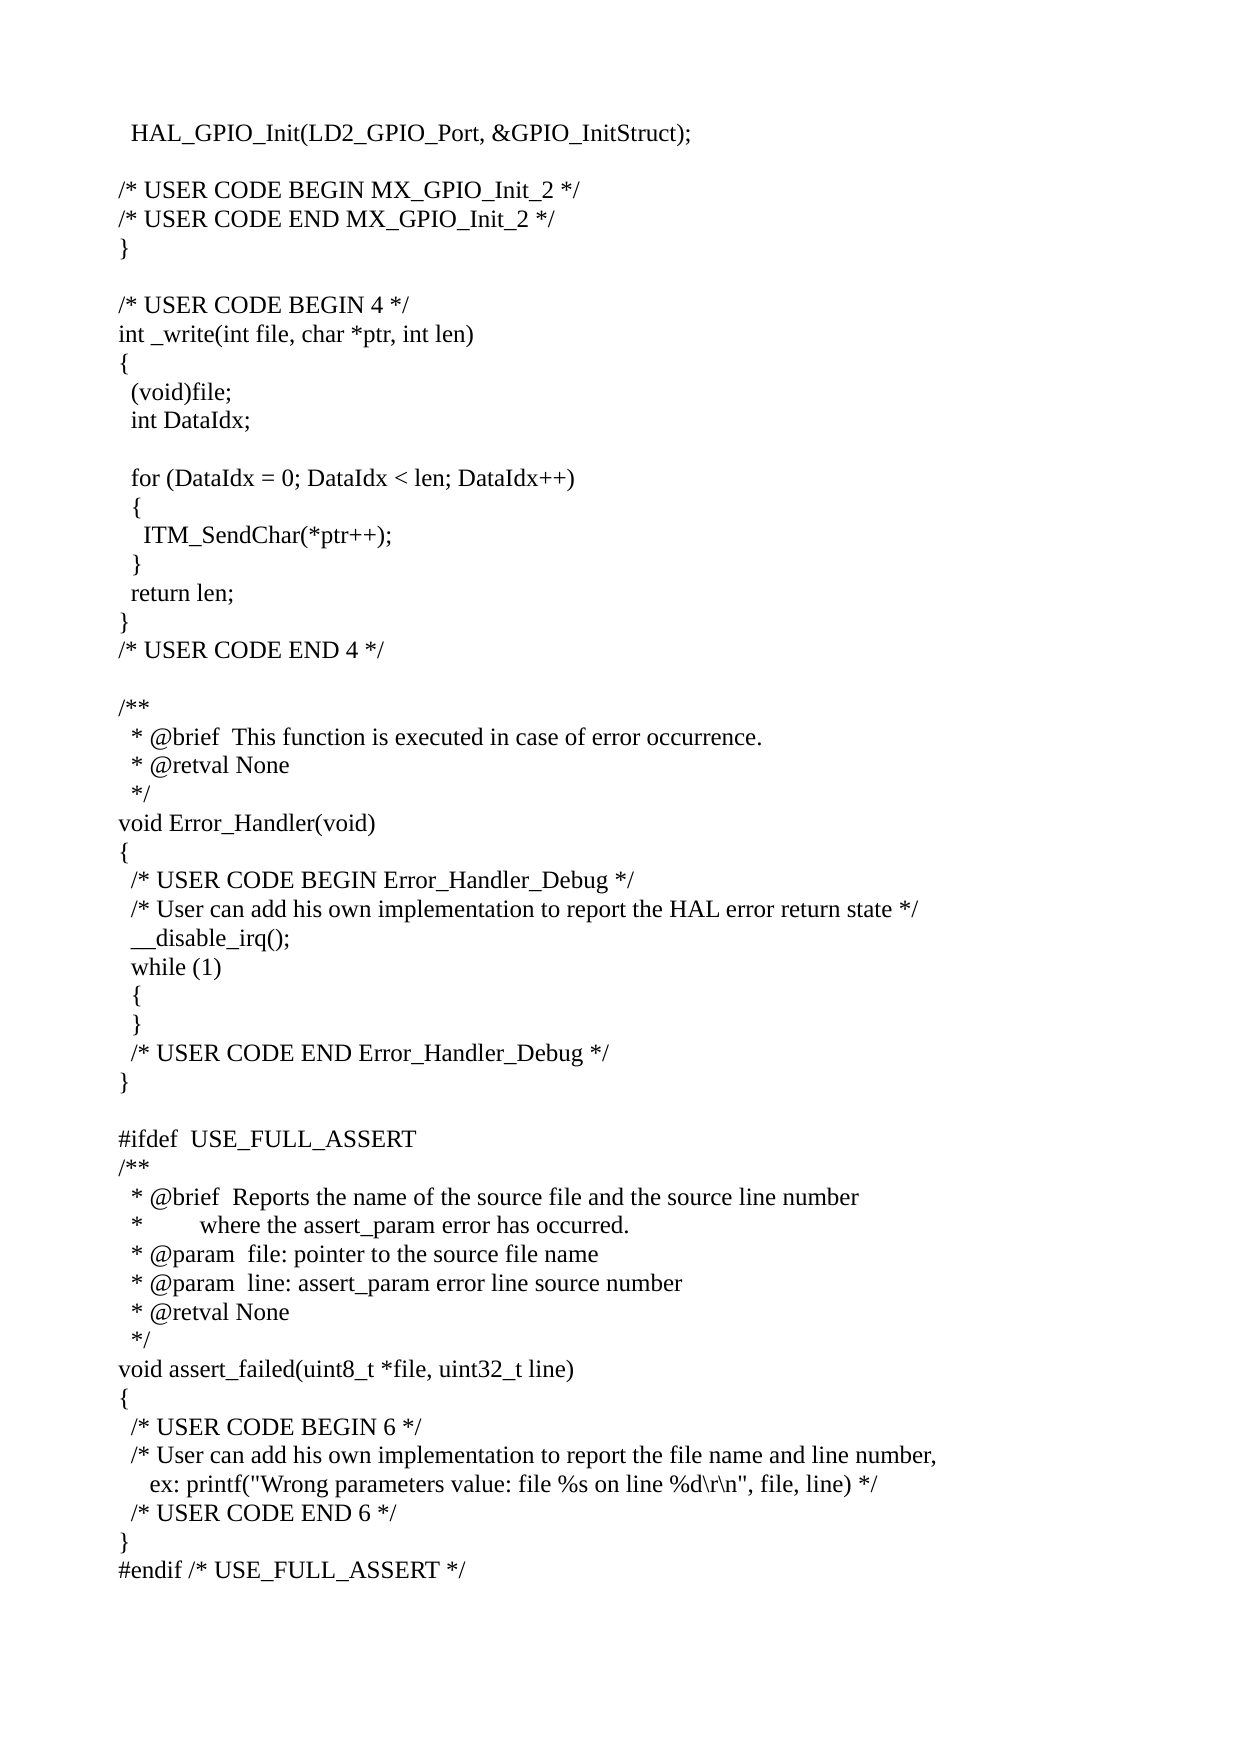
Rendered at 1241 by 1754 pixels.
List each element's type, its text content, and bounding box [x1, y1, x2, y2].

text int _write(int file, char *ptr, int len) [118, 319, 1122, 348]
text __disable_irq(); [118, 923, 1122, 952]
text void Error_Handler(void) [118, 808, 1122, 837]
text } [118, 233, 1122, 262]
text /* USER CODE BEGIN 4 */ [118, 291, 1122, 319]
text /* USER CODE END 4 */ [118, 636, 1122, 664]
text { [118, 981, 1122, 1009]
text /* USER CODE END MX_GPIO_Init_2 */ [118, 204, 1122, 233]
text * @retval None [118, 1297, 1122, 1326]
text /* User can add his own implementation to report the file name and line number, [118, 1441, 1122, 1469]
text (void)file; [118, 377, 1122, 406]
text { [118, 837, 1122, 866]
text ex: printf("Wrong parameters value: file %s on line %d\r\n", file, line) */ [118, 1469, 1122, 1498]
text } [118, 607, 1122, 636]
text /* USER CODE BEGIN Error_Handler_Debug */ [118, 866, 1122, 894]
text for (DataIdx = 0; DataIdx < len; DataIdx++) [118, 463, 1122, 492]
text /* User can add his own implementation to report the HAL error return state */ [118, 894, 1122, 923]
text /* USER CODE END 6 */ [118, 1498, 1122, 1527]
text void assert_failed(uint8_t *file, uint32_t line) [118, 1354, 1122, 1383]
text * where the assert_param error has occurred. [118, 1211, 1122, 1239]
text HAL_GPIO_Init(LD2_GPIO_Port, &GPIO_InitStruct); [118, 118, 1122, 147]
text /* USER CODE END Error_Handler_Debug */ [118, 1038, 1122, 1067]
text { [118, 492, 1122, 521]
text int DataIdx; [118, 406, 1122, 434]
text } [118, 549, 1122, 578]
text */ [118, 1326, 1122, 1354]
text #endif /* USE_FULL_ASSERT */ [118, 1556, 1122, 1584]
text return len; [118, 578, 1122, 607]
text /** [118, 693, 1122, 722]
text /** [118, 1153, 1122, 1182]
text } [118, 1009, 1122, 1038]
text { [118, 1383, 1122, 1412]
text /* USER CODE BEGIN 6 */ [118, 1412, 1122, 1441]
text * @brief Reports the name of the source file and the source line number [118, 1182, 1122, 1211]
text } [118, 1527, 1122, 1556]
text * @param file: pointer to the source file name [118, 1239, 1122, 1268]
text * @param line: assert_param error line source number [118, 1268, 1122, 1297]
text { [118, 348, 1122, 377]
text /* USER CODE BEGIN MX_GPIO_Init_2 */ [118, 176, 1122, 204]
text } [118, 1067, 1122, 1096]
text */ [118, 779, 1122, 808]
text ITM_SendChar(*ptr++); [118, 521, 1122, 549]
text while (1) [118, 952, 1122, 981]
text #ifdef USE_FULL_ASSERT [118, 1124, 1122, 1153]
text * @brief This function is executed in case of error occurrence. [118, 722, 1122, 751]
text * @retval None [118, 751, 1122, 779]
